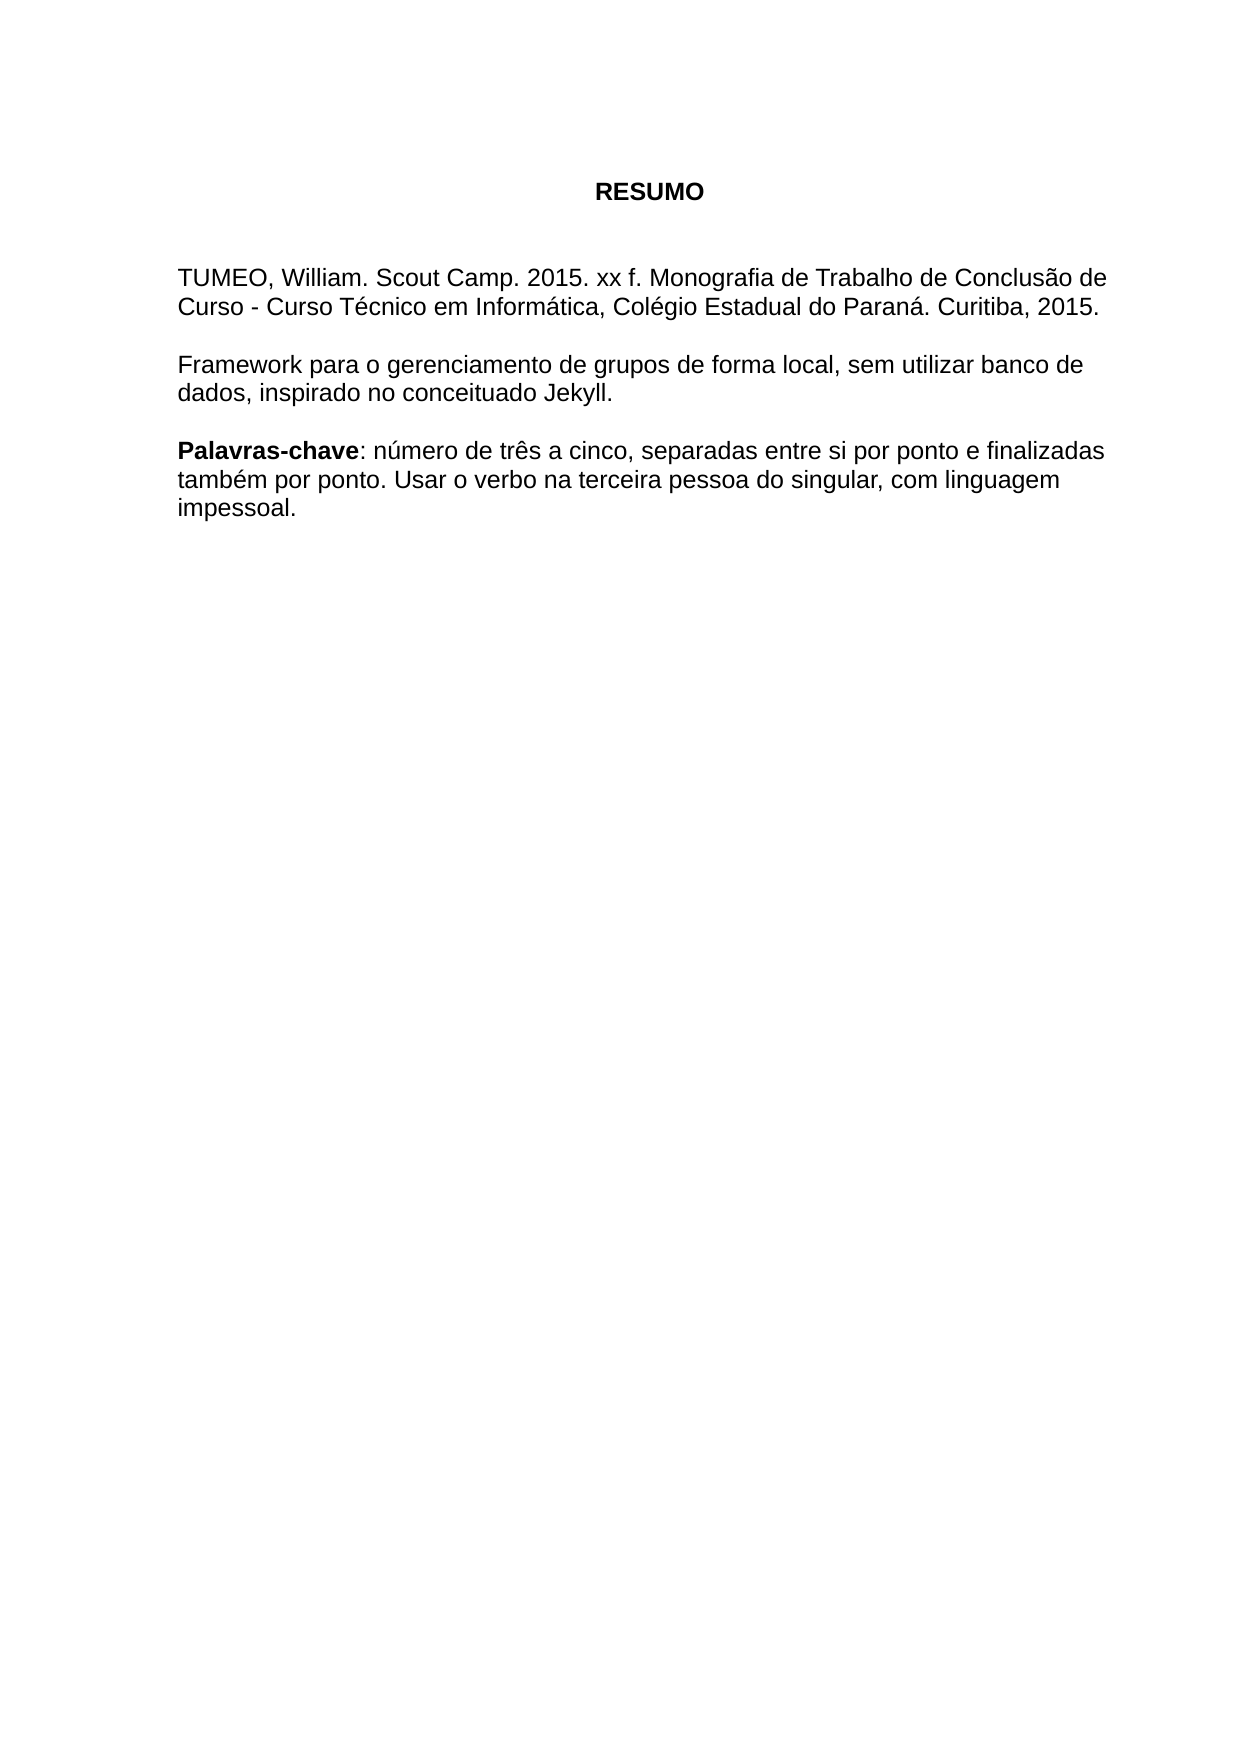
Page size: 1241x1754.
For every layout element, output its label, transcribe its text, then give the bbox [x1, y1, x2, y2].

text Framework para o gerenciamento de grupos de forma local, sem utilizar banco de dados, inspirado no conceituado Jekyll. [177, 350, 1122, 407]
text RESUMO [177, 177, 1122, 206]
text TUMEO, William. Scout Camp. 2015. xx f. Monografia de Trabalho de Conclusão de Curso - Curso Técnico em Informática, Colégio Estadual do Paraná. Curitiba, 2015. [177, 263, 1122, 321]
text Palavras-chave: número de três a cinco, separadas entre si por ponto e finalizadas também por ponto. Usar o verbo na terceira pessoa do singular, com linguagem impessoal. [177, 436, 1122, 522]
